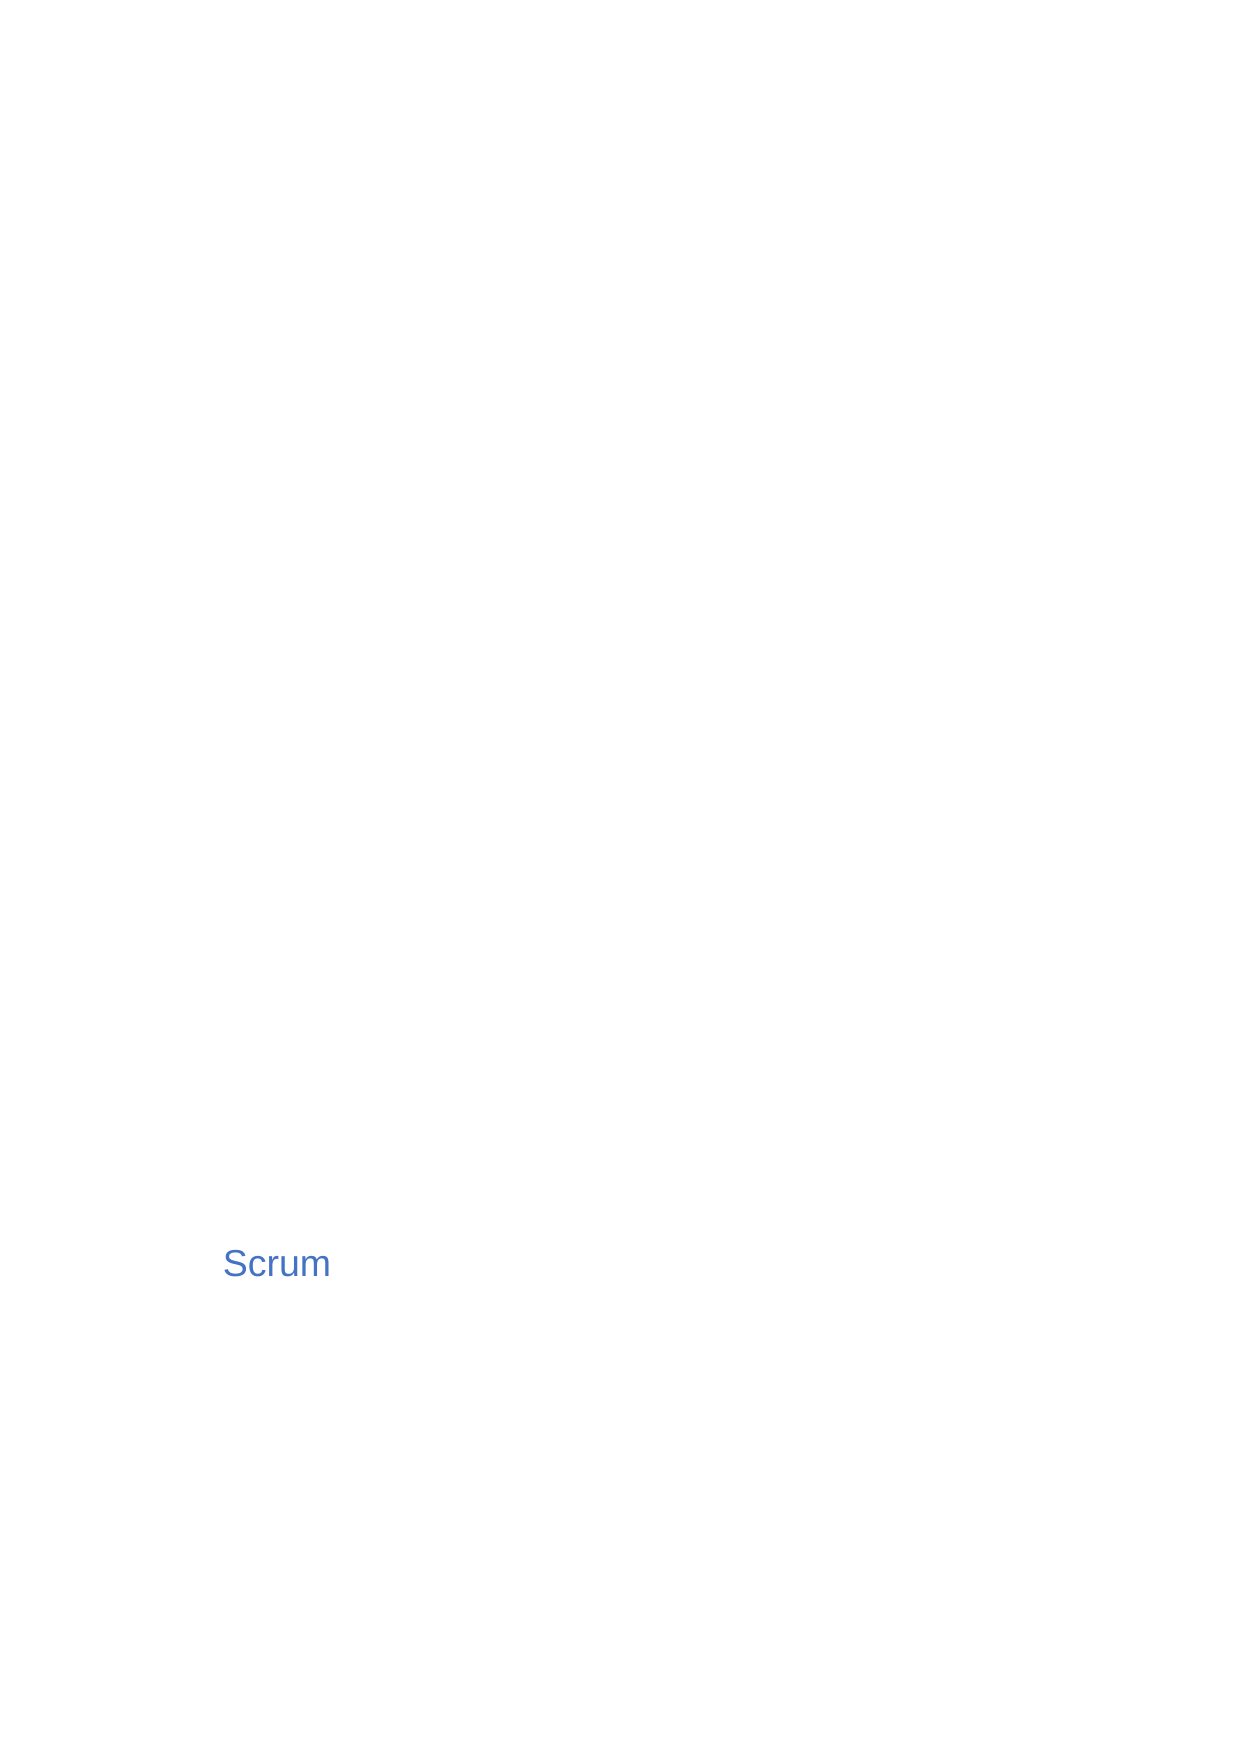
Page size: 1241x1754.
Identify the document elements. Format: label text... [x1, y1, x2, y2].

text Scrum [223, 1241, 1093, 1284]
